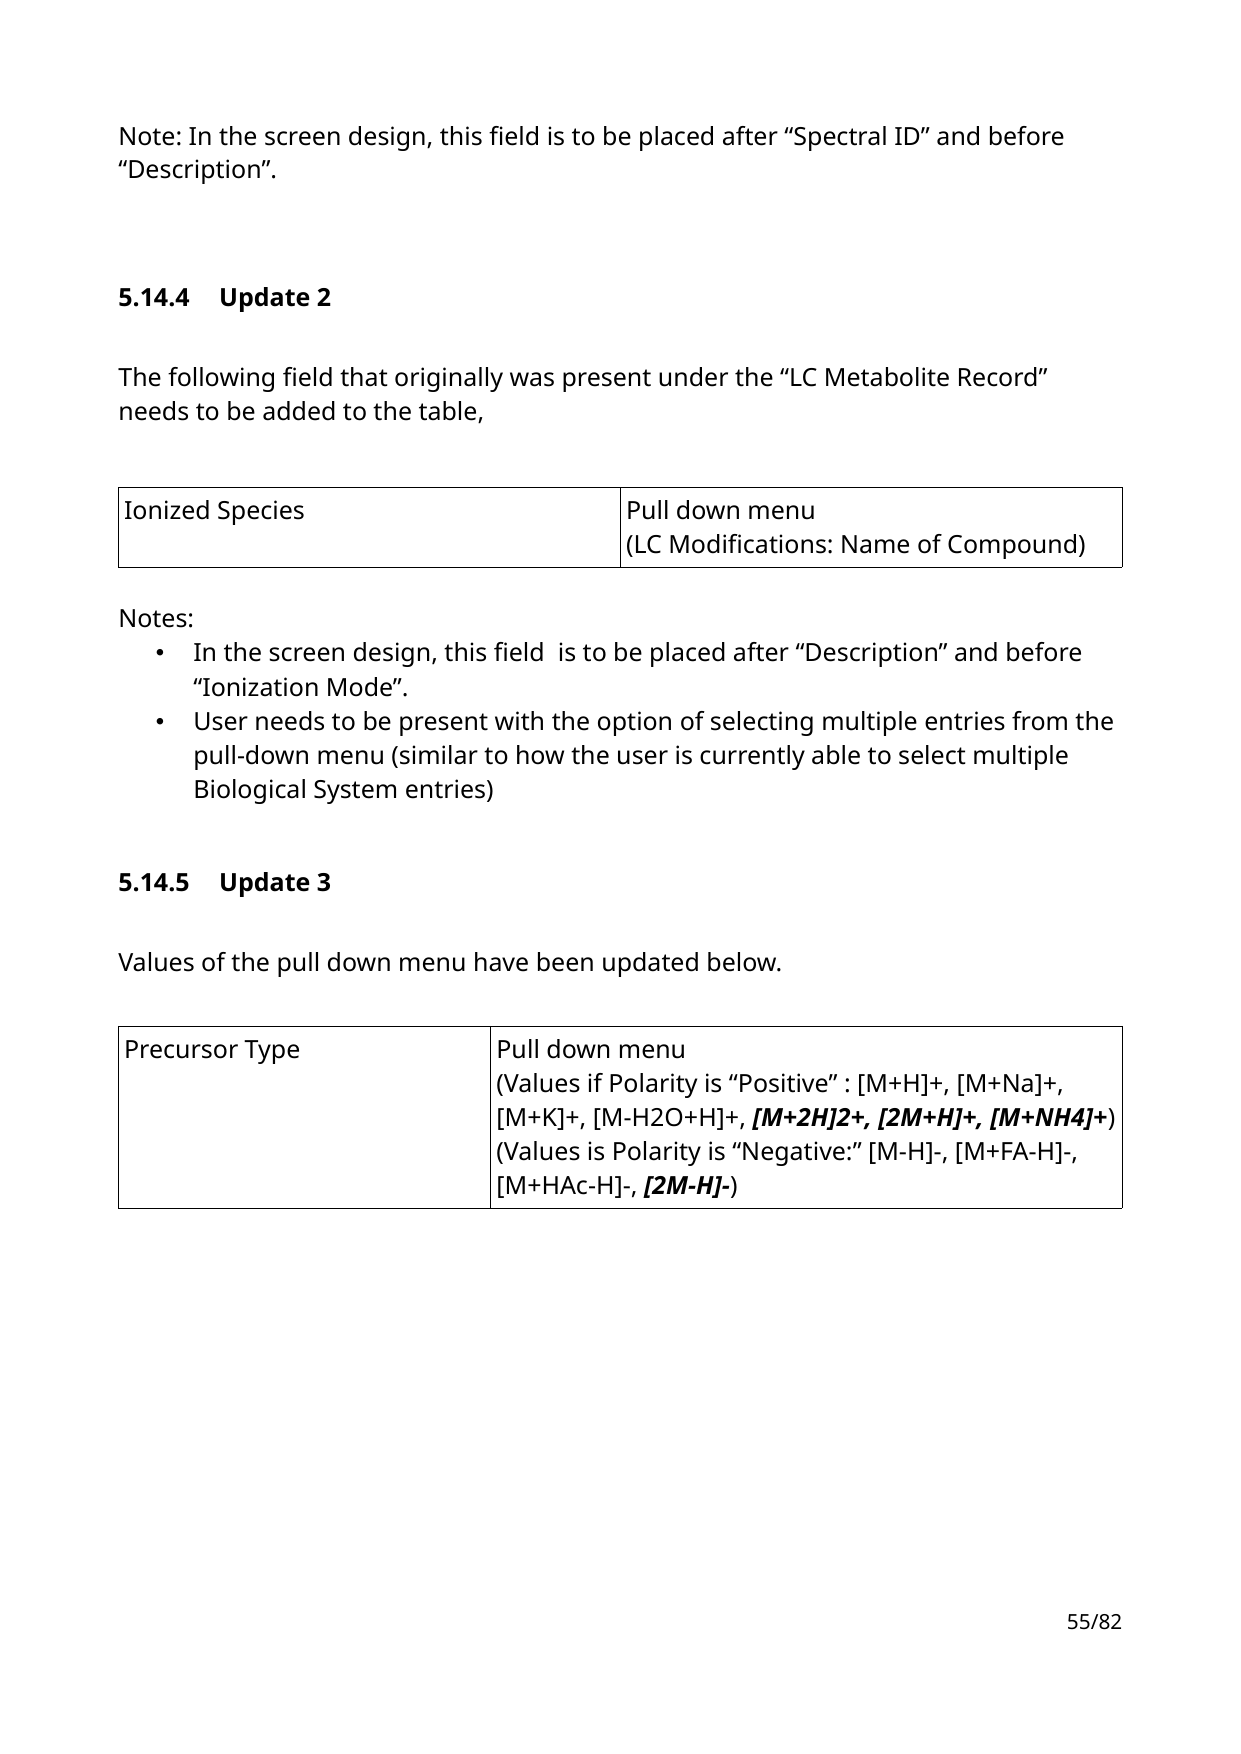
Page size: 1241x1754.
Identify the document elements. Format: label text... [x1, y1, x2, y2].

text The following field that originally was present under the “LC Metabolite Record” needs to be added to the table, [118, 360, 1122, 428]
table_header Pull down menu (LC Modifications: Name of Compound) [621, 488, 1122, 567]
table_header Pull down menu (Values if Polarity is “Positive” : [M+H]+, [M+Na]+, [M+K]+, [M-H2O+H]+, [M+2H]2+, [2M+H]+, [M+NH4]+) (Values is Polarity is “Negative:” [M-H]-, [M+FA-H]-, [M+HAc-H]-, [2M-H]-) [491, 1027, 1122, 1208]
text Values of the pull down menu have been updated below. [118, 945, 1122, 979]
subtitle Update 3 [118, 864, 1122, 898]
subtitle Update 2 [118, 279, 1122, 313]
list User needs to be present with the option of selecting multiple entries from the pull-down menu (similar to how the user is currently able to select multiple Biological System entries) [156, 703, 1122, 805]
list In the screen design, this field is to be placed after “Description” and before “Ionization Mode”. [156, 635, 1122, 703]
text Notes: [118, 601, 1122, 635]
table_header Ionized Species [119, 488, 620, 567]
text Note: In the screen design, this field is to be placed after “Spectral ID” and before “Description”. [118, 118, 1122, 186]
table_header Precursor Type [119, 1027, 490, 1208]
